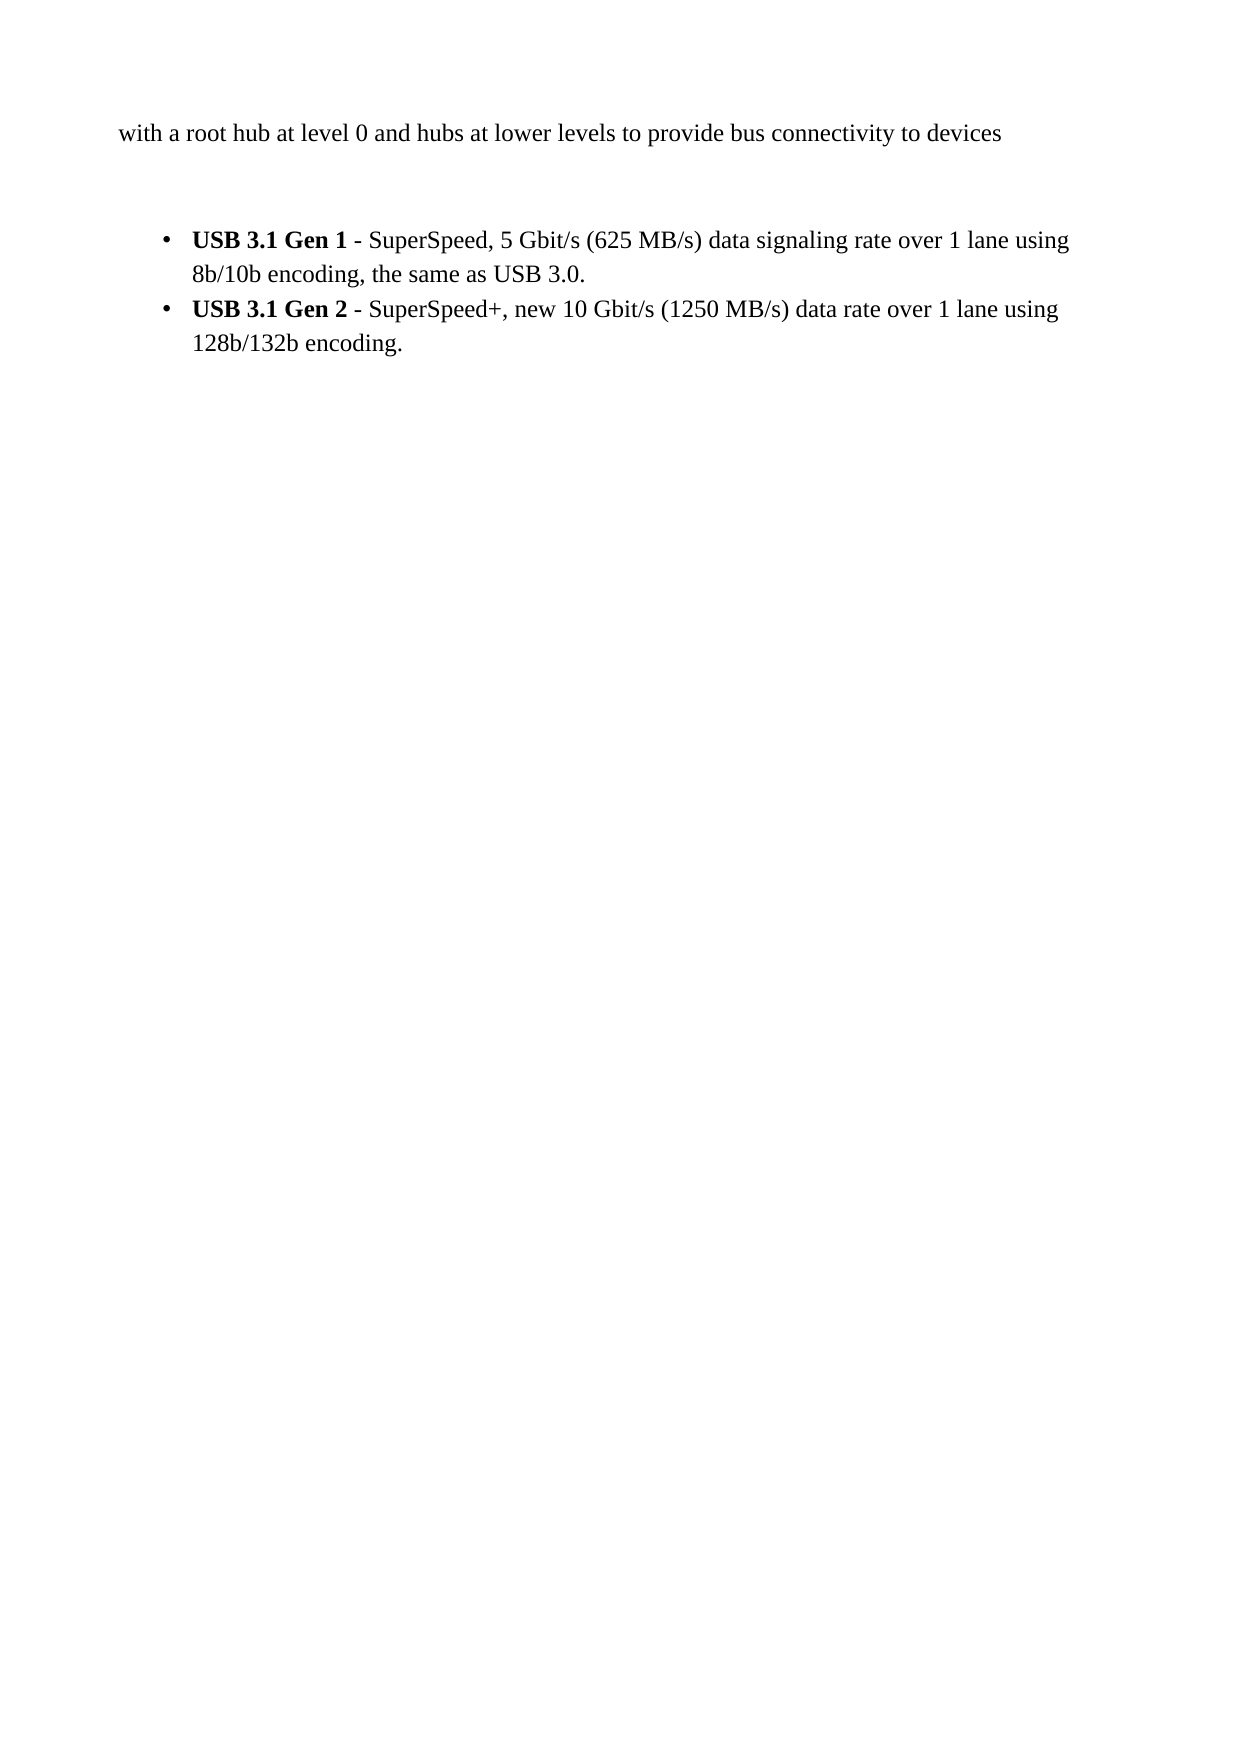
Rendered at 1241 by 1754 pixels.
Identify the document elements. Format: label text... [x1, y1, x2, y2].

text with a root hub at level 0 and hubs at lower levels to provide bus connectivity to devices [118, 118, 1122, 147]
list USB 3.1 Gen 1 - SuperSpeed, 5 Gbit/s (625 MB/s) data signaling rate over 1 lane using 8b/10b encoding, the same as USB 3.0. [162, 225, 1122, 288]
list USB 3.1 Gen 2 - SuperSpeed+, new 10 Gbit/s (1250 MB/s) data rate over 1 lane using 128b/132b encoding. [162, 294, 1122, 357]
